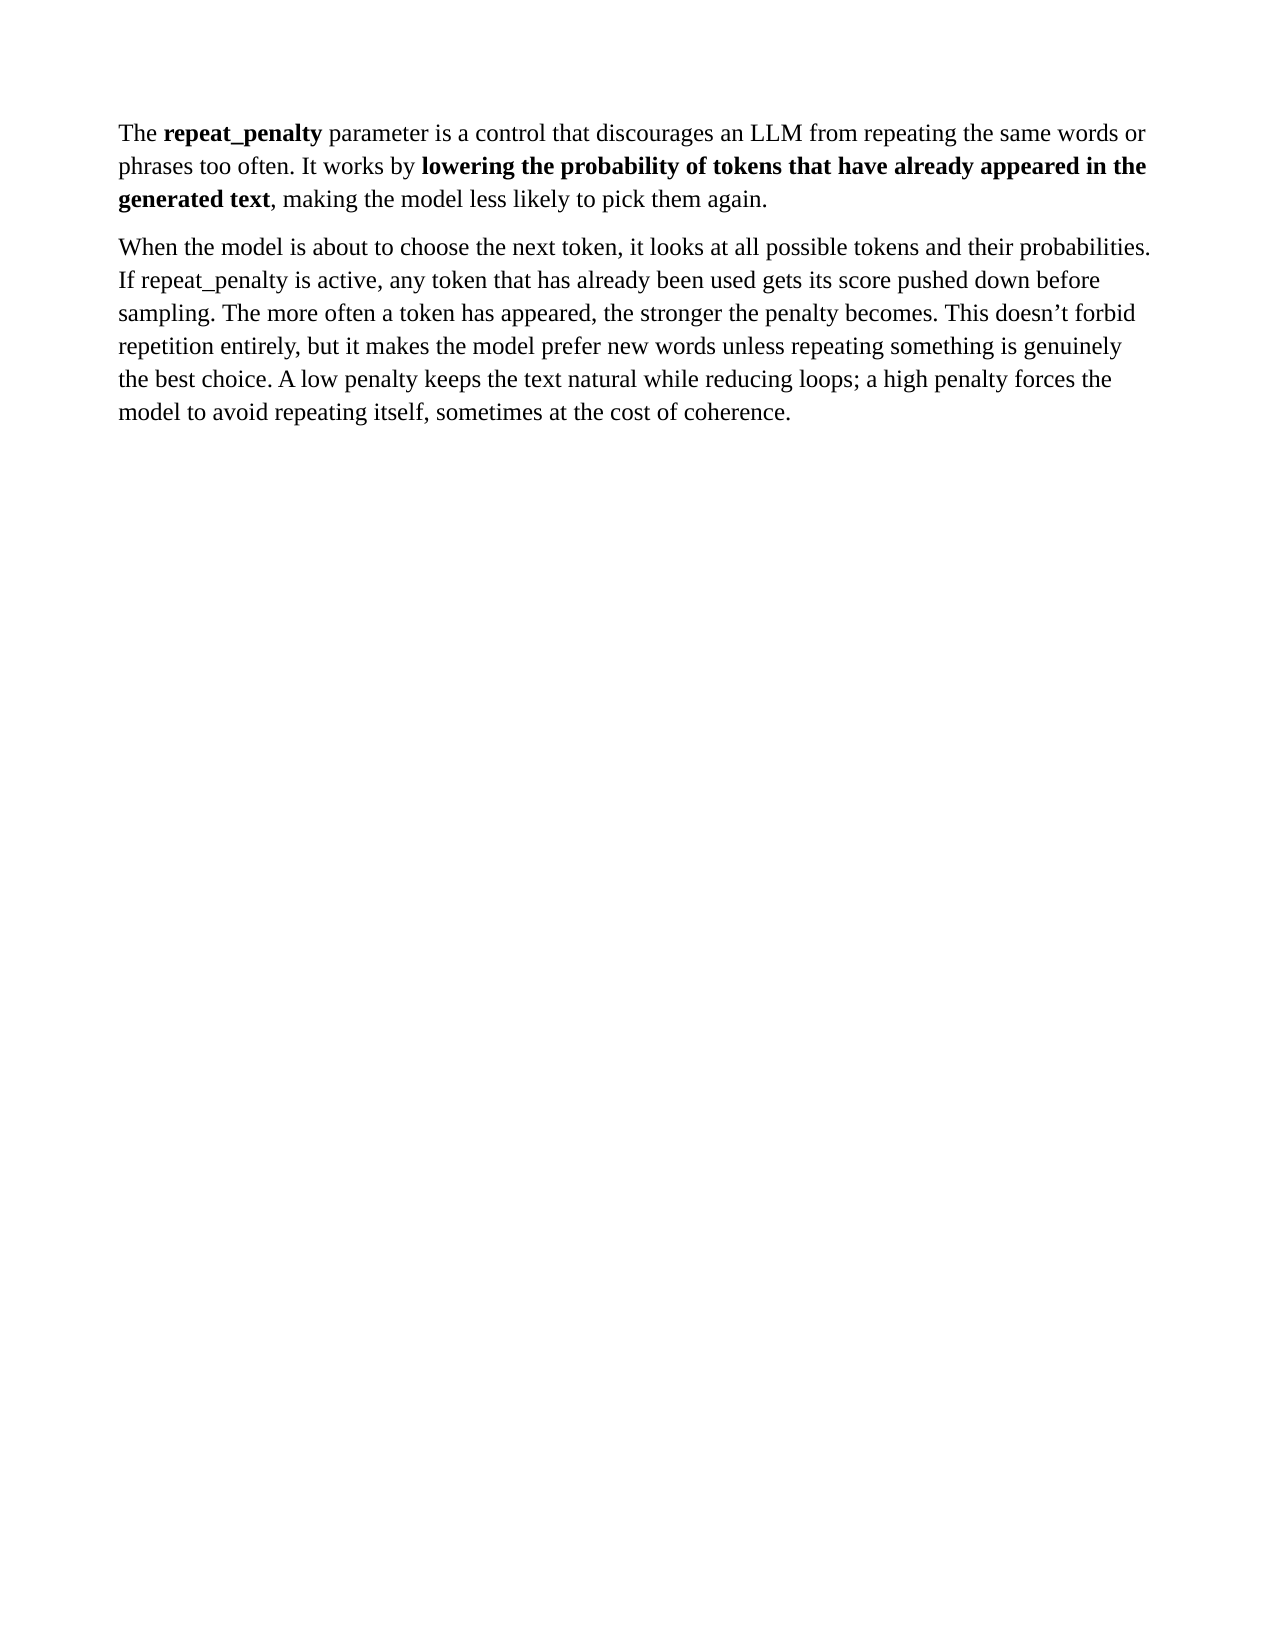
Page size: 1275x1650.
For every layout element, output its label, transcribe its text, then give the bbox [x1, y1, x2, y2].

text The repeat_penalty parameter is a control that discourages an LLM from repeating the same words or phrases too often. It works by lowering the probability of tokens that have already appeared in the generated text, making the model less likely to pick them again. [118, 118, 1157, 213]
text When the model is about to choose the next token, it looks at all possible tokens and their probabilities. If repeat_penalty is active, any token that has already been used gets its score pushed down before sampling. The more often a token has appeared, the stronger the penalty becomes. This doesn’t forbid repetition entirely, but it makes the model prefer new words unless repeating something is genuinely the best choice. A low penalty keeps the text natural while reducing loops; a high penalty forces the model to avoid repeating itself, sometimes at the cost of coherence. [118, 232, 1157, 426]
